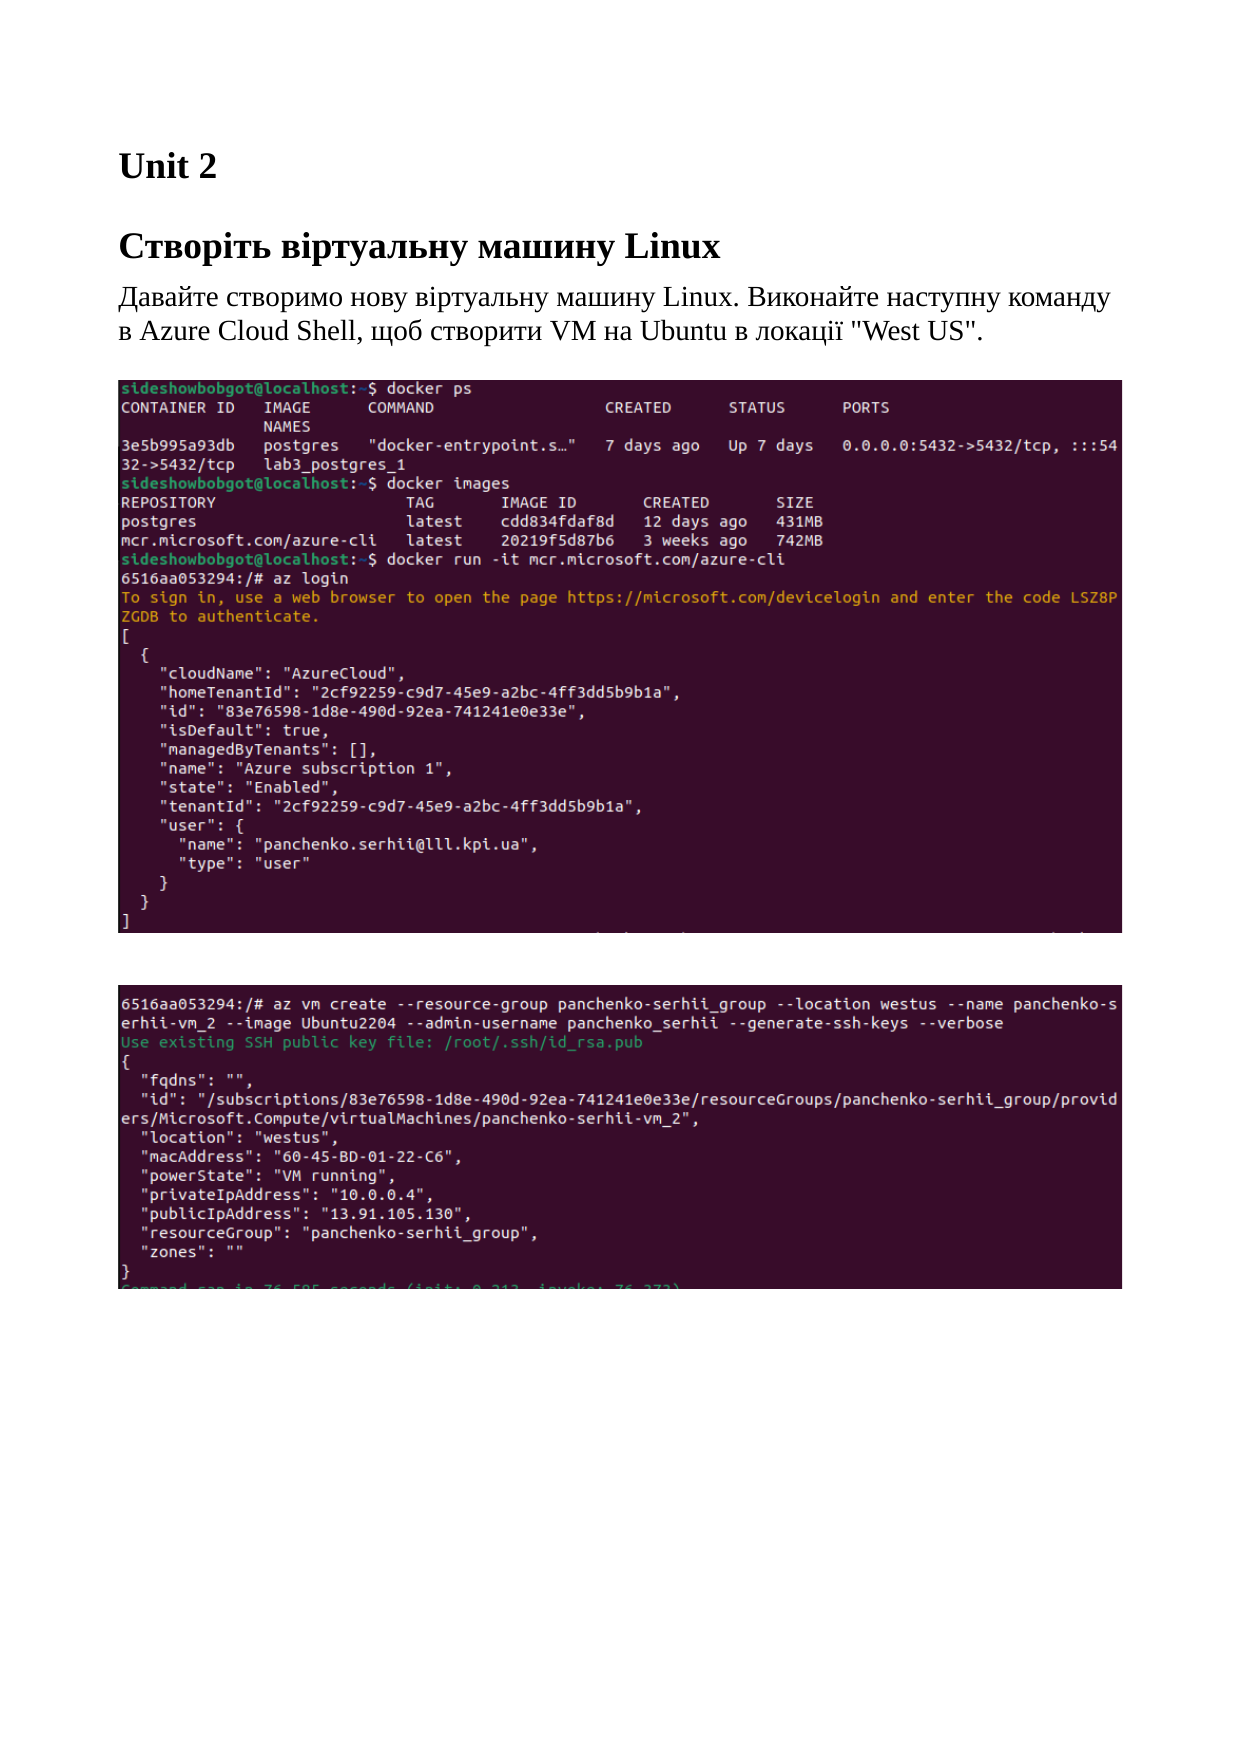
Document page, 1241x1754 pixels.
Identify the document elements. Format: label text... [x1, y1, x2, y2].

picture [118, 985, 1123, 1289]
text Давайте створимо нову віртуальну машину Linux. Виконайте наступну команду в Azure Cloud Shell, щоб створити VM на Ubuntu в локації "West US". [118, 279, 1122, 346]
picture [118, 380, 1123, 933]
subtitle Створіть віртуальну машину Linux [118, 224, 1122, 267]
subtitle Unit 2 [118, 143, 1122, 186]
